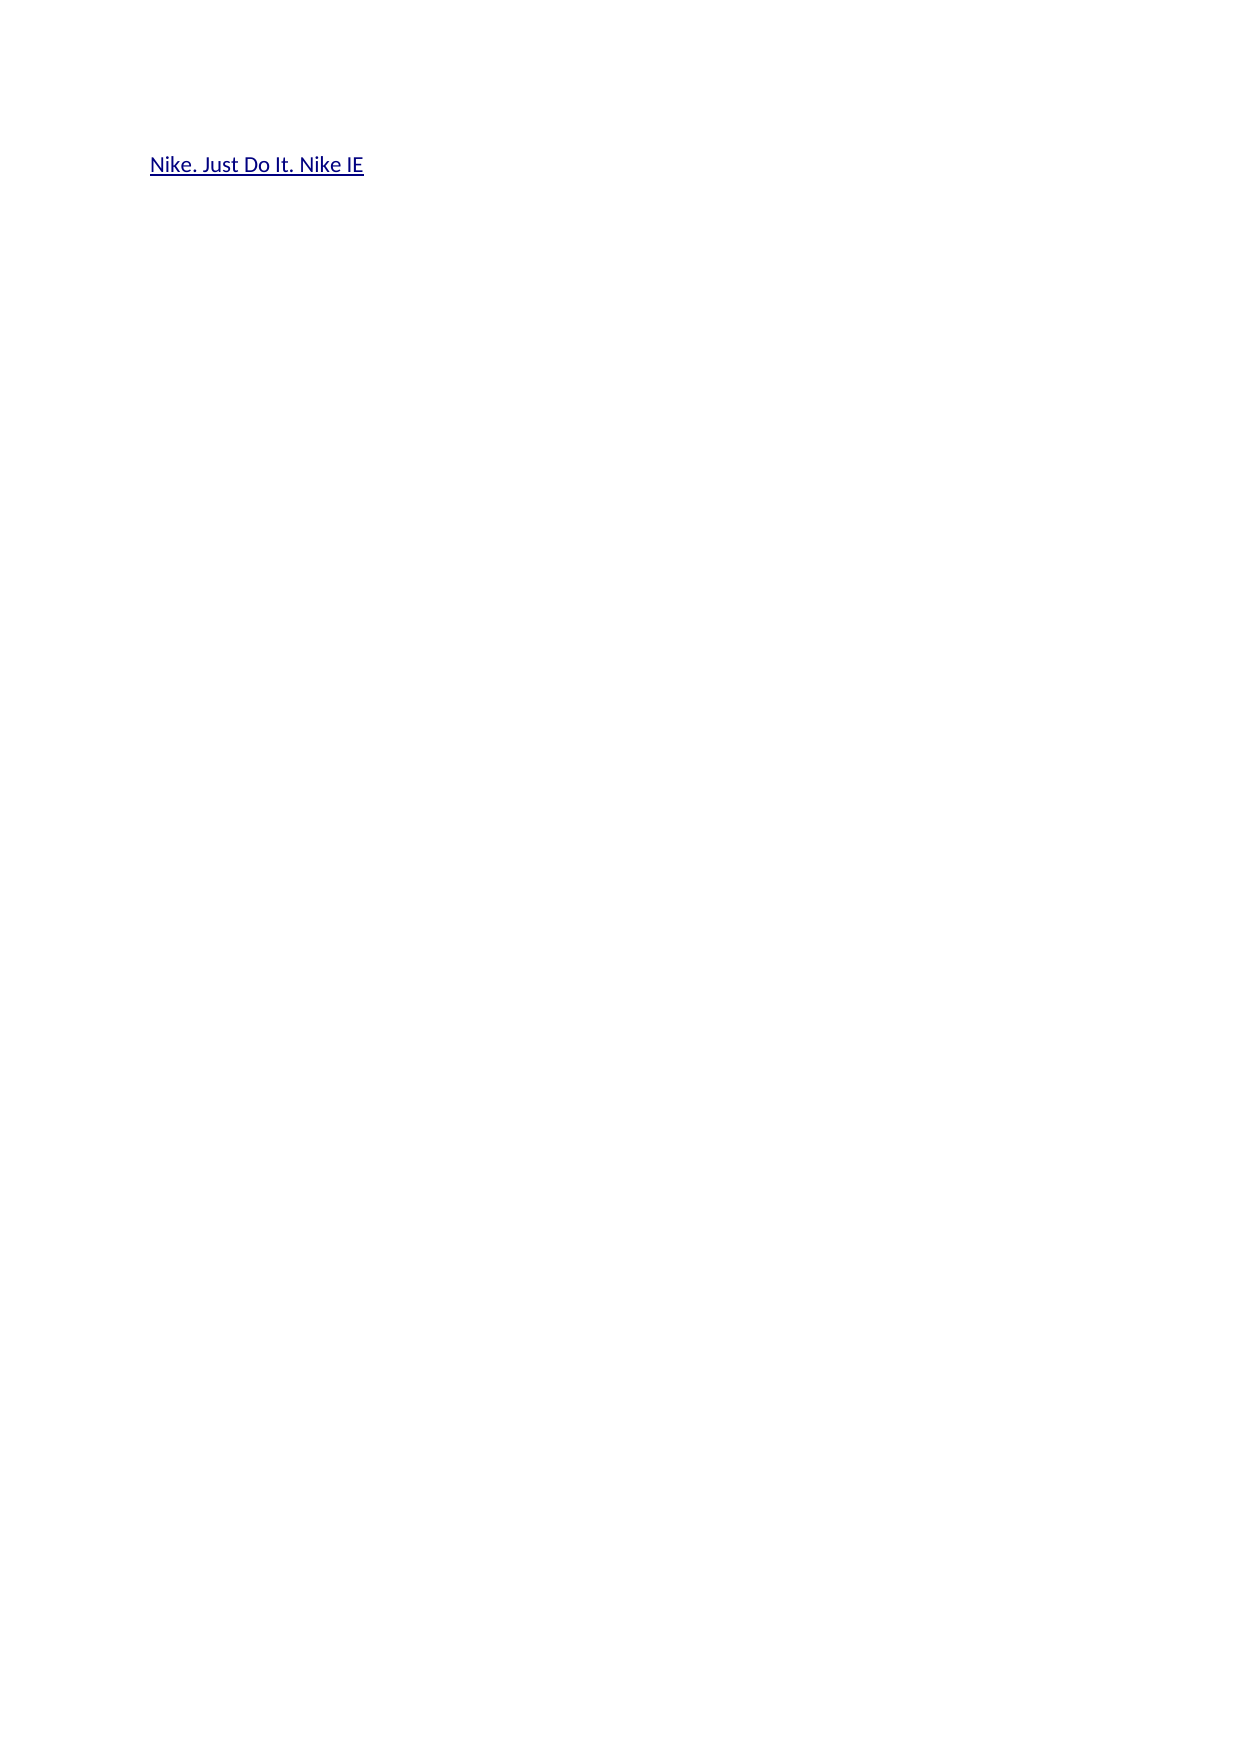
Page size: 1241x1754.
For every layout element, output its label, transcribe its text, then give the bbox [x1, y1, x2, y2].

text Nike. Just Do It. Nike IE [150, 150, 1090, 178]
